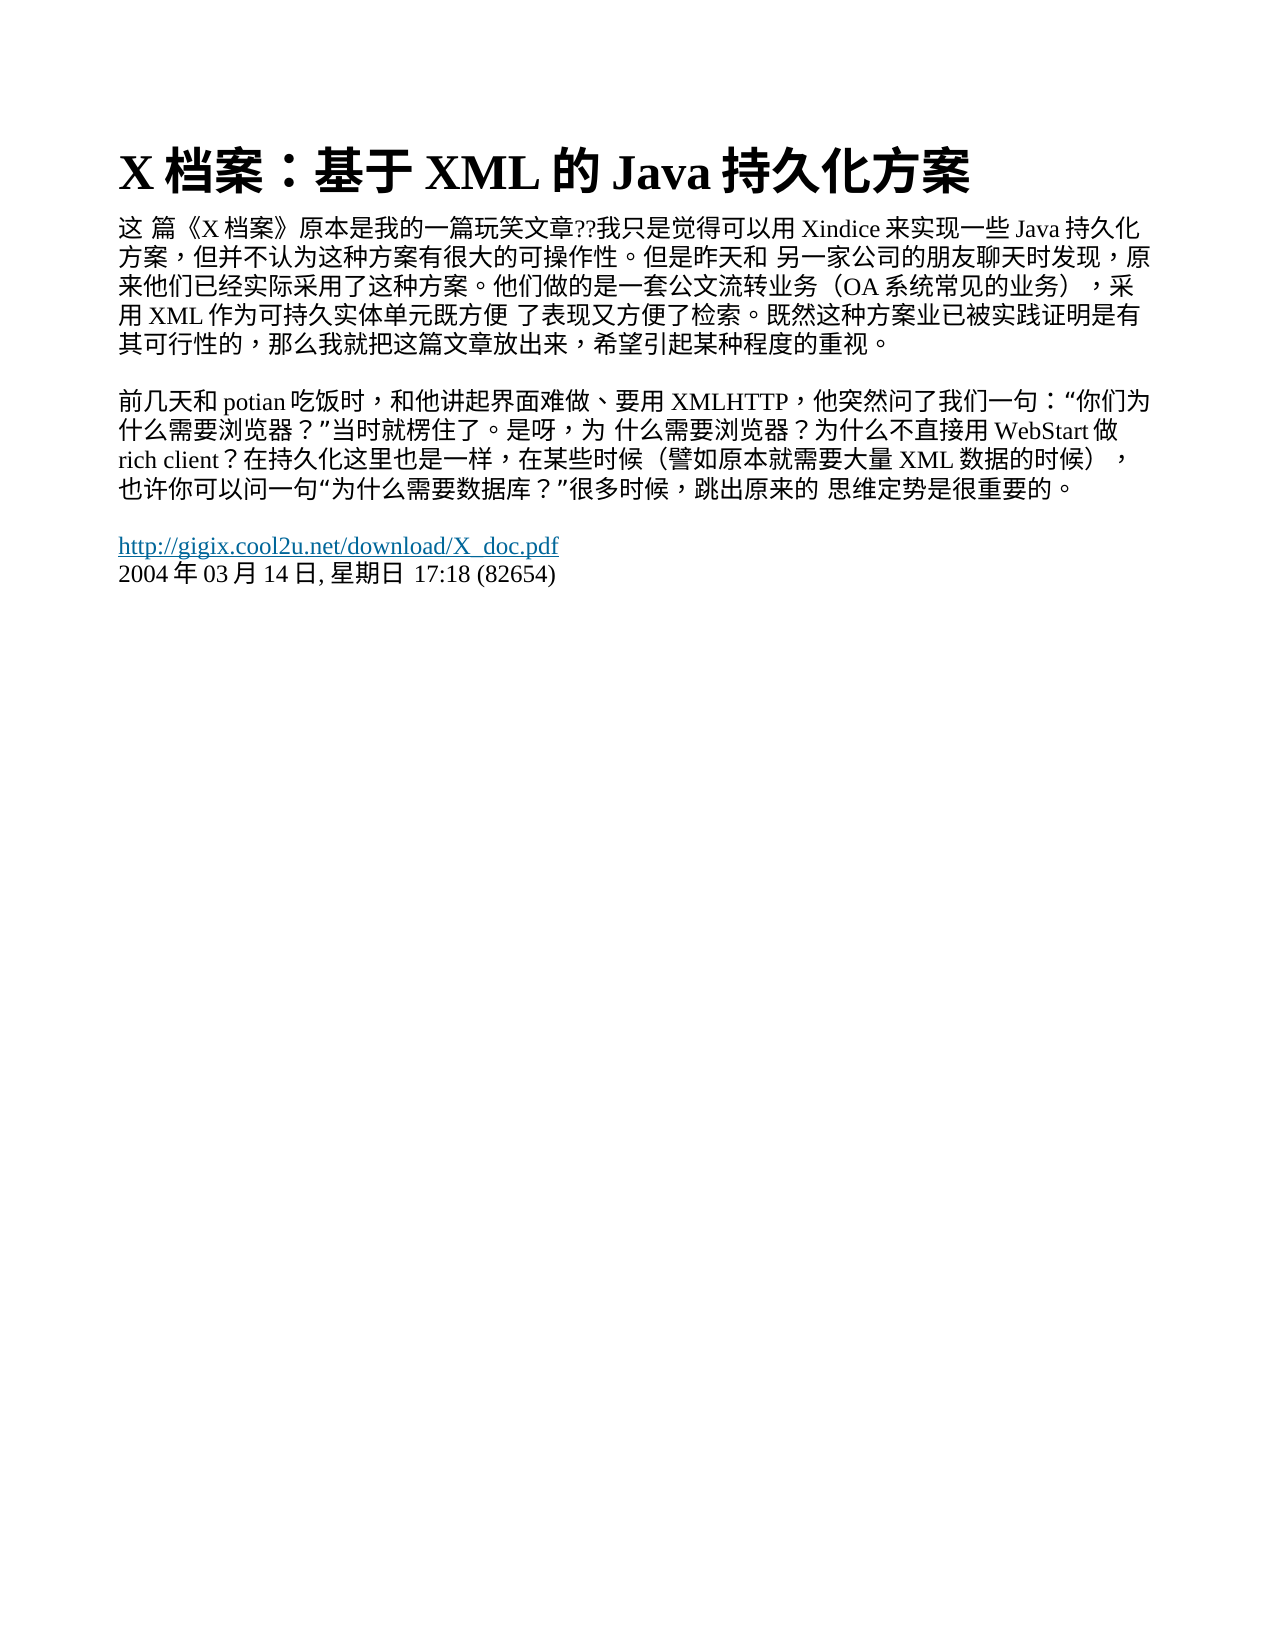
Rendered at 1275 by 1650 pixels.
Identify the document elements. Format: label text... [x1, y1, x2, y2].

text 2004年03月14日, 星期日 17:18 (82654) [118, 559, 1157, 589]
text http://gigix.cool2u.net/download/X_doc.pdf [118, 532, 1157, 559]
subtitle X档案：基于XML的Java持久化方案 [118, 143, 1157, 201]
text 前几天和potian吃饭时，和他讲起界面难做、要用XMLHTTP，他突然问了我们一句：“你们为什么需要浏览器？”当时就楞住了。是呀，为 什么需要浏览器？为什么不直接用WebStart做rich client？在持久化这里也是一样，在某些时候（譬如原本就需要大量XML数据的时候），也许你可以问一句“为什么需要数据库？”很多时候，跳出原来的 思维定势是很重要的。 [118, 387, 1157, 504]
text 这 篇《X档案》原本是我的一篇玩笑文章??我只是觉得可以用Xindice来实现一些Java持久化方案，但并不认为这种方案有很大的可操作性。但是昨天和 另一家公司的朋友聊天时发现，原来他们已经实际采用了这种方案。他们做的是一套公文流转业务（OA系统常见的业务），采用XML作为可持久实体单元既方便 了表现又方便了检索。既然这种方案业已被实践证明是有其可行性的，那么我就把这篇文章放出来，希望引起某种程度的重视。 [118, 214, 1157, 360]
